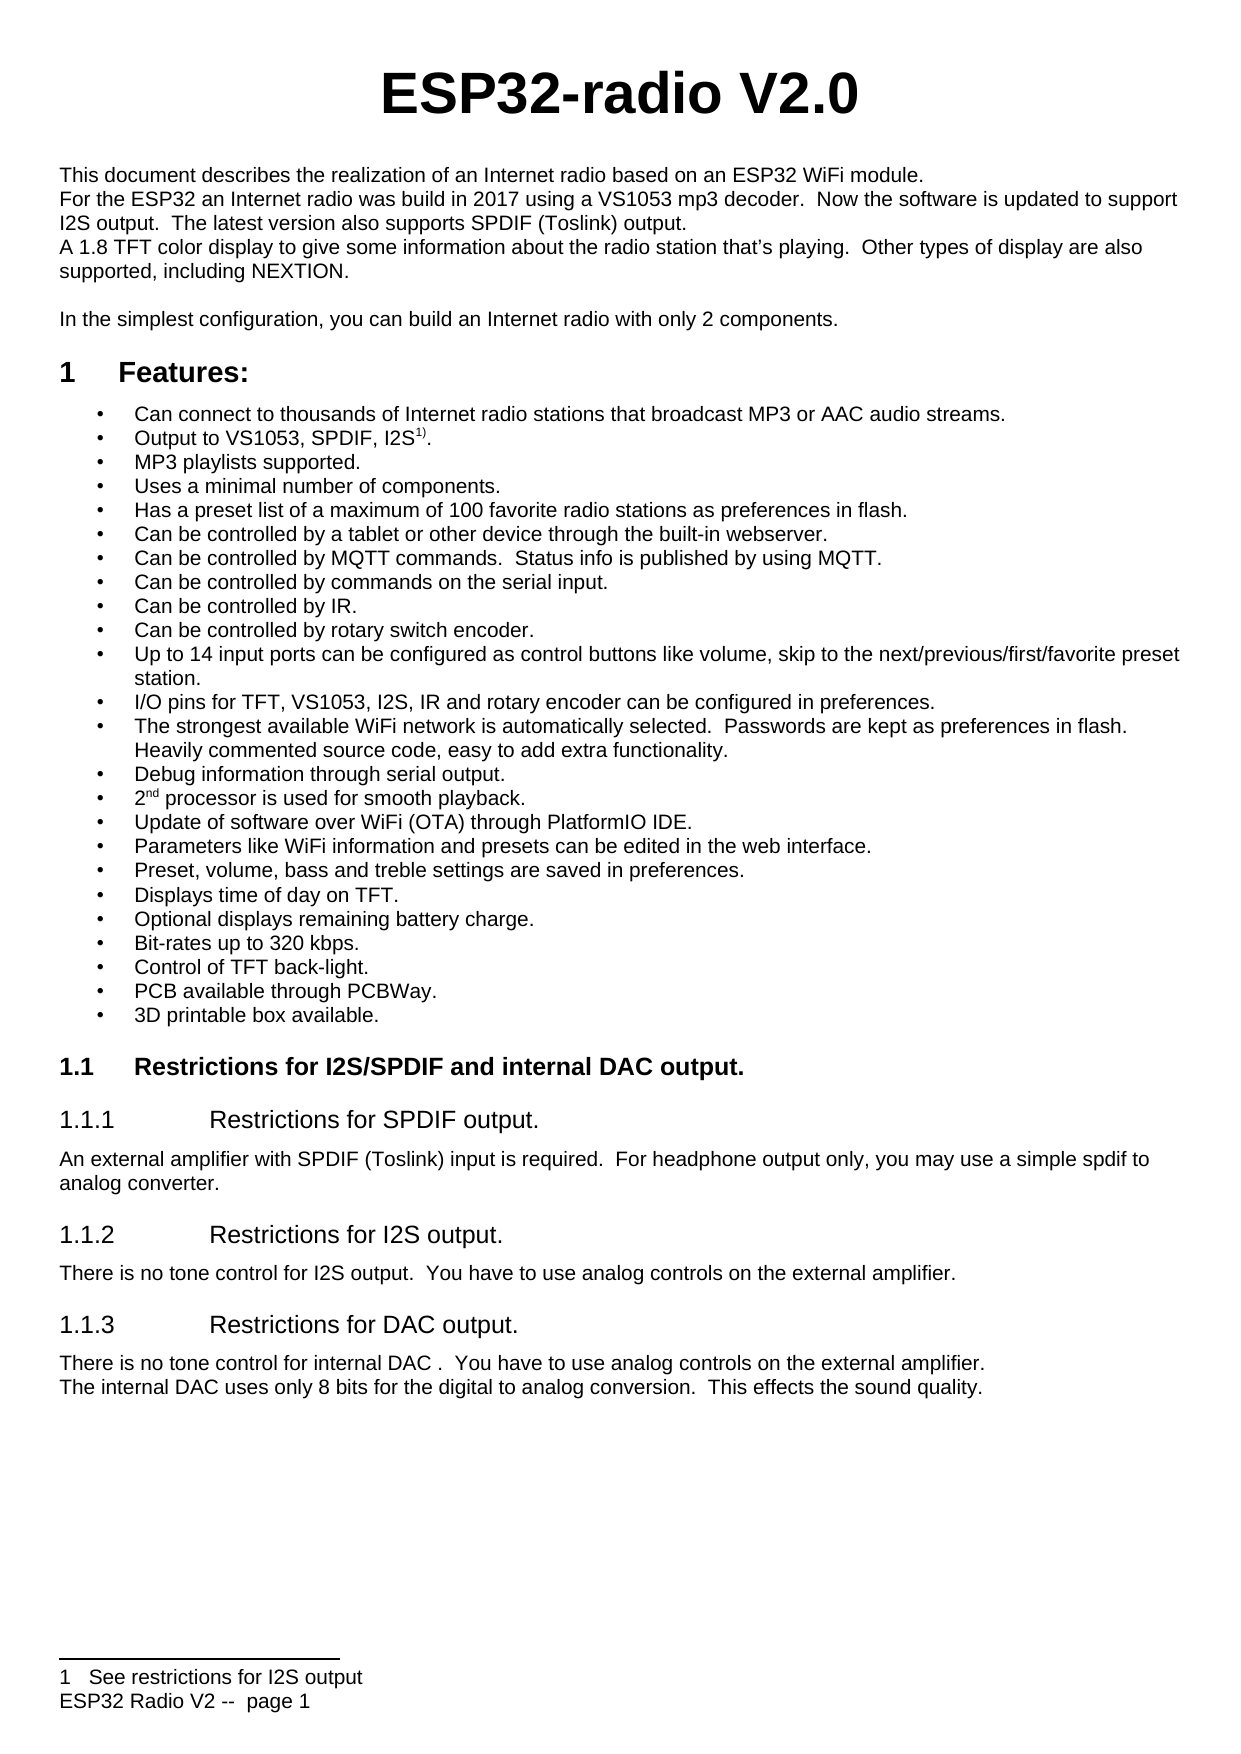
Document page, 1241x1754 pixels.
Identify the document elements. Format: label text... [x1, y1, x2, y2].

text There is no tone control for internal DAC . You have to use analog controls on the external amplifier. The internal DAC uses only 8 bits for the digital to analog conversion. This effects the sound quality. [59, 1351, 1181, 1399]
list MP3 playlists supported. [97, 449, 1181, 473]
text ESP32-radio V2.0 [59, 59, 1181, 126]
list Bit-rates up to 320 kbps. [97, 931, 1181, 954]
subtitle Restrictions for I2S/SPDIF and internal DAC output. [59, 1052, 1181, 1081]
list Parameters like WiFi information and presets can be edited in the web interface. [97, 834, 1181, 858]
list Output to VS1053, SPDIF, I2S). [97, 425, 1181, 449]
text In the simplest configuration, you can build an Internet radio with only 2 components. [59, 306, 1181, 330]
list PCB available through PCBWay. [97, 979, 1181, 1003]
subtitle Restrictions for I2S output. [59, 1220, 1181, 1248]
list Up to 14 input ports can be configured as control buttons like volume, skip to the next/previous/first/favorite preset station. [97, 642, 1181, 690]
list Control of TFT back-light. [97, 954, 1181, 979]
subtitle Restrictions for DAC output. [59, 1310, 1181, 1339]
list Optional displays remaining battery charge. [97, 906, 1181, 931]
list Update of software over WiFi (OTA) through PlatformIO IDE. [97, 810, 1181, 834]
list Uses a minimal number of components. [97, 473, 1181, 498]
text There is no tone control for I2S output. You have to use analog controls on the external amplifier. [59, 1261, 1181, 1285]
list 3D printable box available. [97, 1003, 1181, 1027]
list Displays time of day on TFT. [97, 882, 1181, 906]
list Can be controlled by commands on the serial input. [97, 570, 1181, 594]
subtitle Features: [59, 355, 1181, 389]
list The strongest available WiFi network is automatically selected. Passwords are kept as preferences in flash. Heavily commented source code, easy to add extra functionality. [97, 714, 1181, 762]
list Has a preset list of a maximum of 100 favorite radio stations as preferences in flash. [97, 498, 1181, 522]
list See restrictions for I2S output [59, 1665, 1181, 1689]
text An external amplifier with SPDIF (Toslink) input is required. For headphone output only, you may use a simple spdif to analog converter. [59, 1147, 1181, 1195]
list Can be controlled by IR. [97, 594, 1181, 618]
list Preset, volume, bass and treble settings are saved in preferences. [97, 858, 1181, 882]
list Can be controlled by MQTT commands. Status info is published by using MQTT. [97, 546, 1181, 570]
list Debug information through serial output. [97, 762, 1181, 786]
subtitle Restrictions for SPDIF output. [59, 1106, 1181, 1134]
list Can be controlled by rotary switch encoder. [97, 618, 1181, 642]
list 2nd processor is used for smooth playback. [97, 786, 1181, 810]
list Can connect to thousands of Internet radio stations that broadcast MP3 or AAC audio streams. [97, 401, 1181, 425]
text This document describes the realization of an Internet radio based on an ESP32 WiFi module. For the ESP32 an Internet radio was build in 2017 using a VS1053 mp3 decoder. Now the software is updated to support I2S output. The latest version also supports SPDIF (Toslink) output. A 1.8 TFT color display to give some information about the radio station that’s playing. Other types of display are also supported, including NEXTION. [59, 163, 1181, 282]
list Can be controlled by a tablet or other device through the built-in webserver. [97, 522, 1181, 546]
list I/O pins for TFT, VS1053, I2S, IR and rotary encoder can be configured in preferences. [97, 690, 1181, 714]
